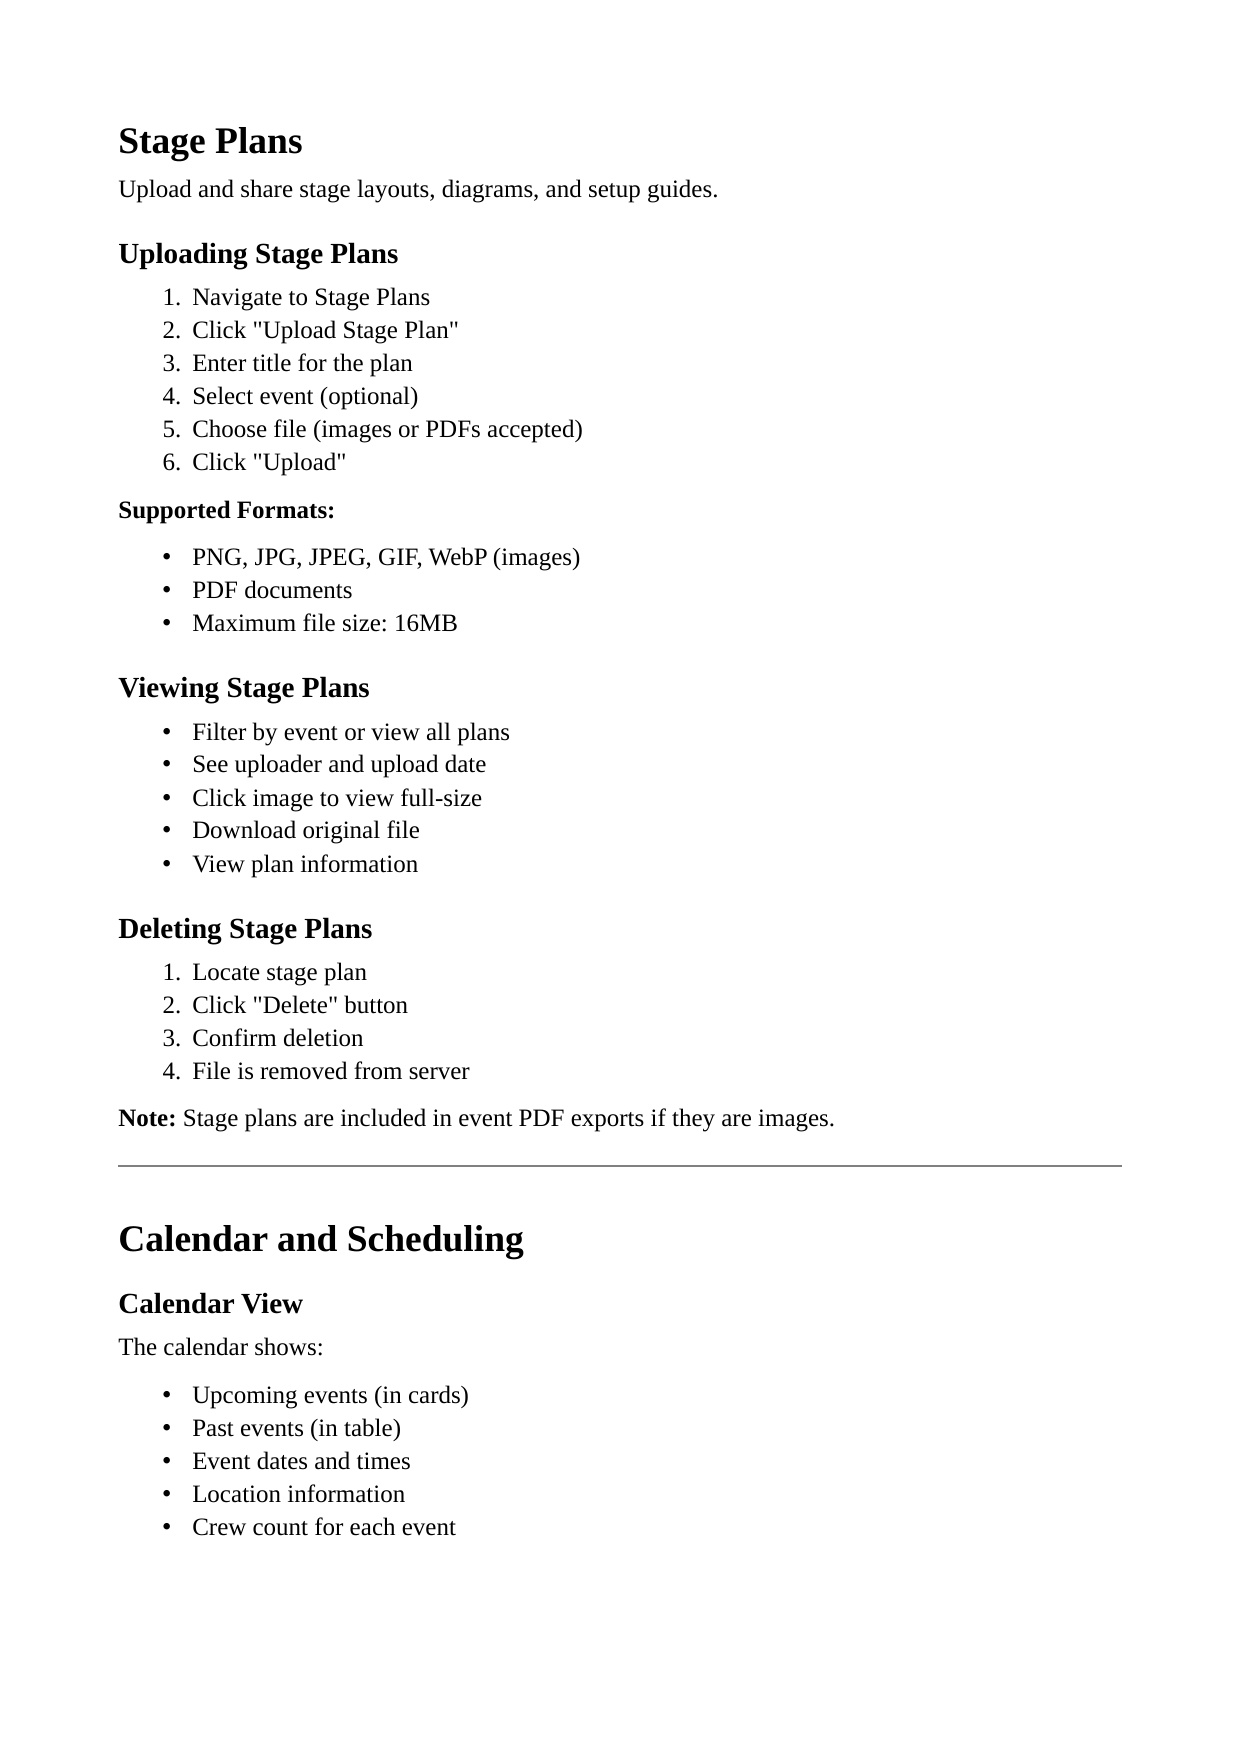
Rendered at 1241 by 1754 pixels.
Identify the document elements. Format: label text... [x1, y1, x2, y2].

list Click "Upload Stage Plan" [162, 315, 1122, 344]
list Navigate to Stage Plans [162, 282, 1122, 311]
list Locate stage plan [162, 957, 1122, 986]
list File is removed from server [162, 1056, 1122, 1085]
list Filter by event or view all plans [162, 717, 1122, 745]
text The calendar shows: [118, 1332, 1122, 1361]
list Confirm deletion [162, 1023, 1122, 1052]
list Click "Delete" button [162, 990, 1122, 1019]
subtitle Calendar and Scheduling [118, 1216, 1122, 1259]
list Location information [162, 1479, 1122, 1508]
text Upload and share stage layouts, diagrams, and setup guides. [118, 174, 1122, 202]
subtitle Uploading Stage Plans [118, 236, 1122, 269]
list Event dates and times [162, 1446, 1122, 1475]
list See uploader and upload date [162, 749, 1122, 778]
list Enter title for the plan [162, 348, 1122, 377]
list Click image to view full-size [162, 783, 1122, 811]
list Choose file (images or PDFs accepted) [162, 414, 1122, 443]
list Past events (in table) [162, 1413, 1122, 1442]
list Click "Upload" [162, 447, 1122, 476]
list PNG, JPG, JPEG, GIF, WebP (images) [162, 542, 1122, 571]
subtitle Stage Plans [118, 118, 1122, 161]
subtitle Calendar View [118, 1286, 1122, 1320]
list Download original file [162, 816, 1122, 844]
list PDF documents [162, 575, 1122, 604]
list Crew count for each event [162, 1512, 1122, 1541]
list View plan information [162, 849, 1122, 877]
list Upcoming events (in cards) [162, 1380, 1122, 1409]
text Note: Stage plans are included in event PDF exports if they are images. [118, 1103, 1122, 1132]
list Maximum file size: 16MB [162, 608, 1122, 637]
list Select event (optional) [162, 381, 1122, 410]
subtitle Viewing Stage Plans [118, 671, 1122, 704]
subtitle Deleting Stage Plans [118, 911, 1122, 944]
text Supported Formats: [118, 495, 1122, 523]
